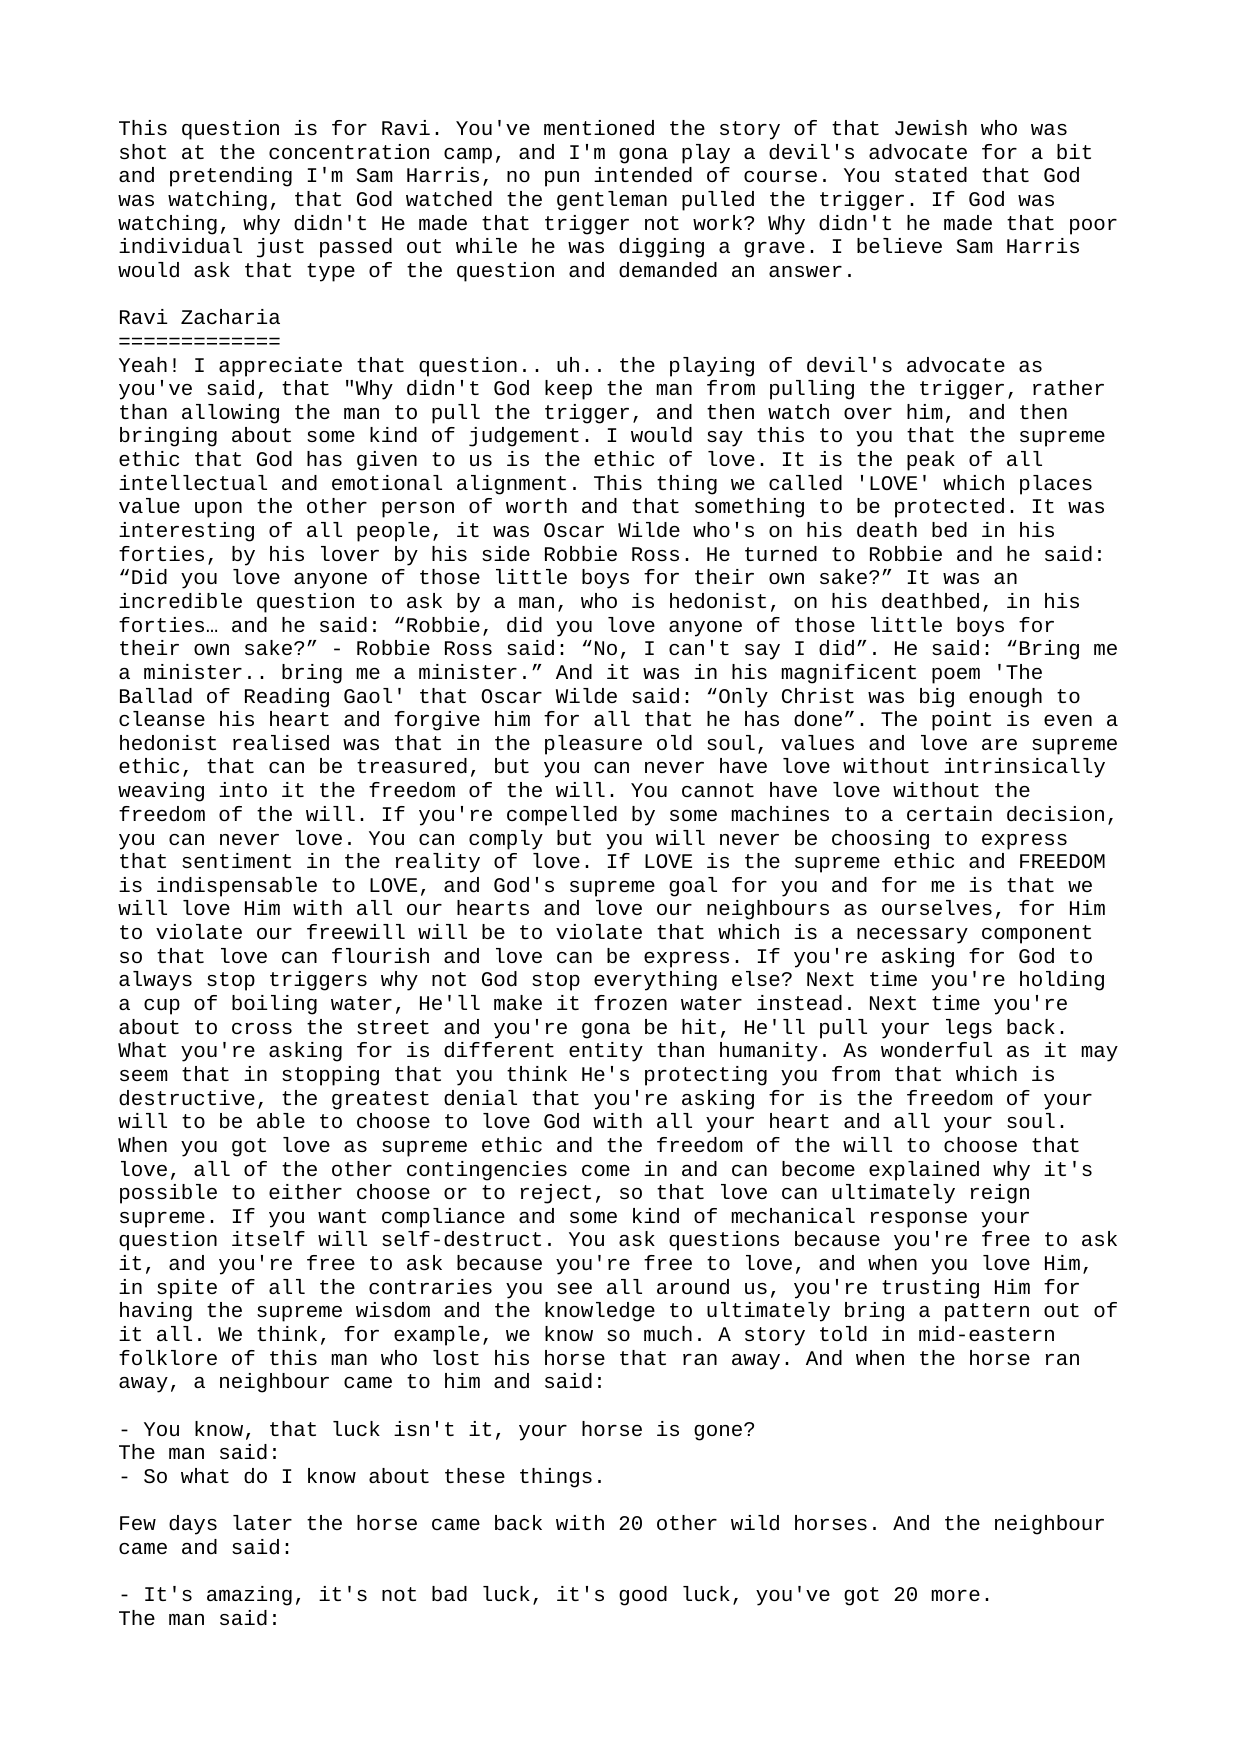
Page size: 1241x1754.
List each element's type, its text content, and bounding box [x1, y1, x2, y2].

text - You know, that luck isn't it, your horse is gone? [118, 1419, 1122, 1442]
text The man said: [118, 1608, 1122, 1631]
text Few days later the horse came back with 20 other wild horses. And the neighbour came and said: [118, 1513, 1122, 1561]
text - It's amazing, it's not bad luck, it's good luck, you've got 20 more. [118, 1584, 1122, 1608]
text ============= [118, 331, 1122, 354]
text - So what do I know about these things. [118, 1466, 1122, 1489]
text This question is for Ravi. You've mentioned the story of that Jewish who was shot at the concentration camp, and I'm gona play a devil's advocate for a bit and pretending I'm Sam Harris, no pun intended of course. You stated that God was watching, that God watched the gentleman pulled the trigger. If God was watching, why didn't He made that trigger not work? Why didn't he made that poor individual just passed out while he was digging a grave. I believe Sam Harris would ask that type of the question and demanded an answer. [118, 118, 1122, 284]
text The man said: [118, 1442, 1122, 1466]
text Yeah! I appreciate that question.. uh.. the playing of devil's advocate as you've said, that "Why didn't God keep the man from pulling the trigger, rather than allowing the man to pull the trigger, and then watch over him, and then bringing about some kind of judgement. I would say this to you that the supreme ethic that God has given to us is the ethic of love. It is the peak of all intellectual and emotional alignment. This thing we called 'LOVE' which places value upon the other person of worth and that something to be protected. It was interesting of all people, it was Oscar Wilde who's on his death bed in his forties, by his lover by his side Robbie Ross. He turned to Robbie and he said: “Did you love anyone of those little boys for their own sake?” It was an incredible question to ask by a man, who is hedonist, on his deathbed, in his forties… and he said: “Robbie, did you love anyone of those little boys for their own sake?” - Robbie Ross said: “No, I can't say I did”. He said: “Bring me a minister.. bring me a minister.” And it was in his magnificent poem 'The Ballad of Reading Gaol' that Oscar Wilde said: “Only Christ was big enough to cleanse his heart and forgive him for all that he has done”. The point is even a hedonist realised was that in the pleasure old soul, values and love are supreme ethic, that can be treasured, but you can never have love without intrinsically weaving into it the freedom of the will. You cannot have love without the freedom of the will. If you're compelled by some machines to a certain decision, you can never love. You can comply but you will never be choosing to express that sentiment in the reality of love. If LOVE is the supreme ethic and FREEDOM is indispensable to LOVE, and God's supreme goal for you and for me is that we will love Him with all our hearts and love our neighbours as ourselves, for Him to violate our freewill will be to violate that which is a necessary component so that love can flourish and love can be express. If you're asking for God to always stop triggers why not God stop everything else? Next time you're holding a cup of boiling water, He'll make it frozen water instead. Next time you're about to cross the street and you're gona be hit, He'll pull your legs back. What you're asking for is different entity than humanity. As wonderful as it may seem that in stopping that you think He's protecting you from that which is destructive, the greatest denial that you're asking for is the freedom of your will to be able to choose to love God with all your heart and all your soul. When you got love as supreme ethic and the freedom of the will to choose that love, all of the other contingencies come in and can become explained why it's possible to either choose or to reject, so that love can ultimately reign supreme. If you want compliance and some kind of mechanical response your question itself will self-destruct. You ask questions because you're free to ask it, and you're free to ask because you're free to love, and when you love Him, in spite of all the contraries you see all around us, you're trusting Him for having the supreme wisdom and the knowledge to ultimately bring a pattern out of it all. We think, for example, we know so much. A story told in mid-eastern folklore of this man who lost his horse that ran away. And when the horse ran away, a neighbour came to him and said: [118, 354, 1122, 1395]
text Ravi Zacharia [118, 307, 1122, 331]
